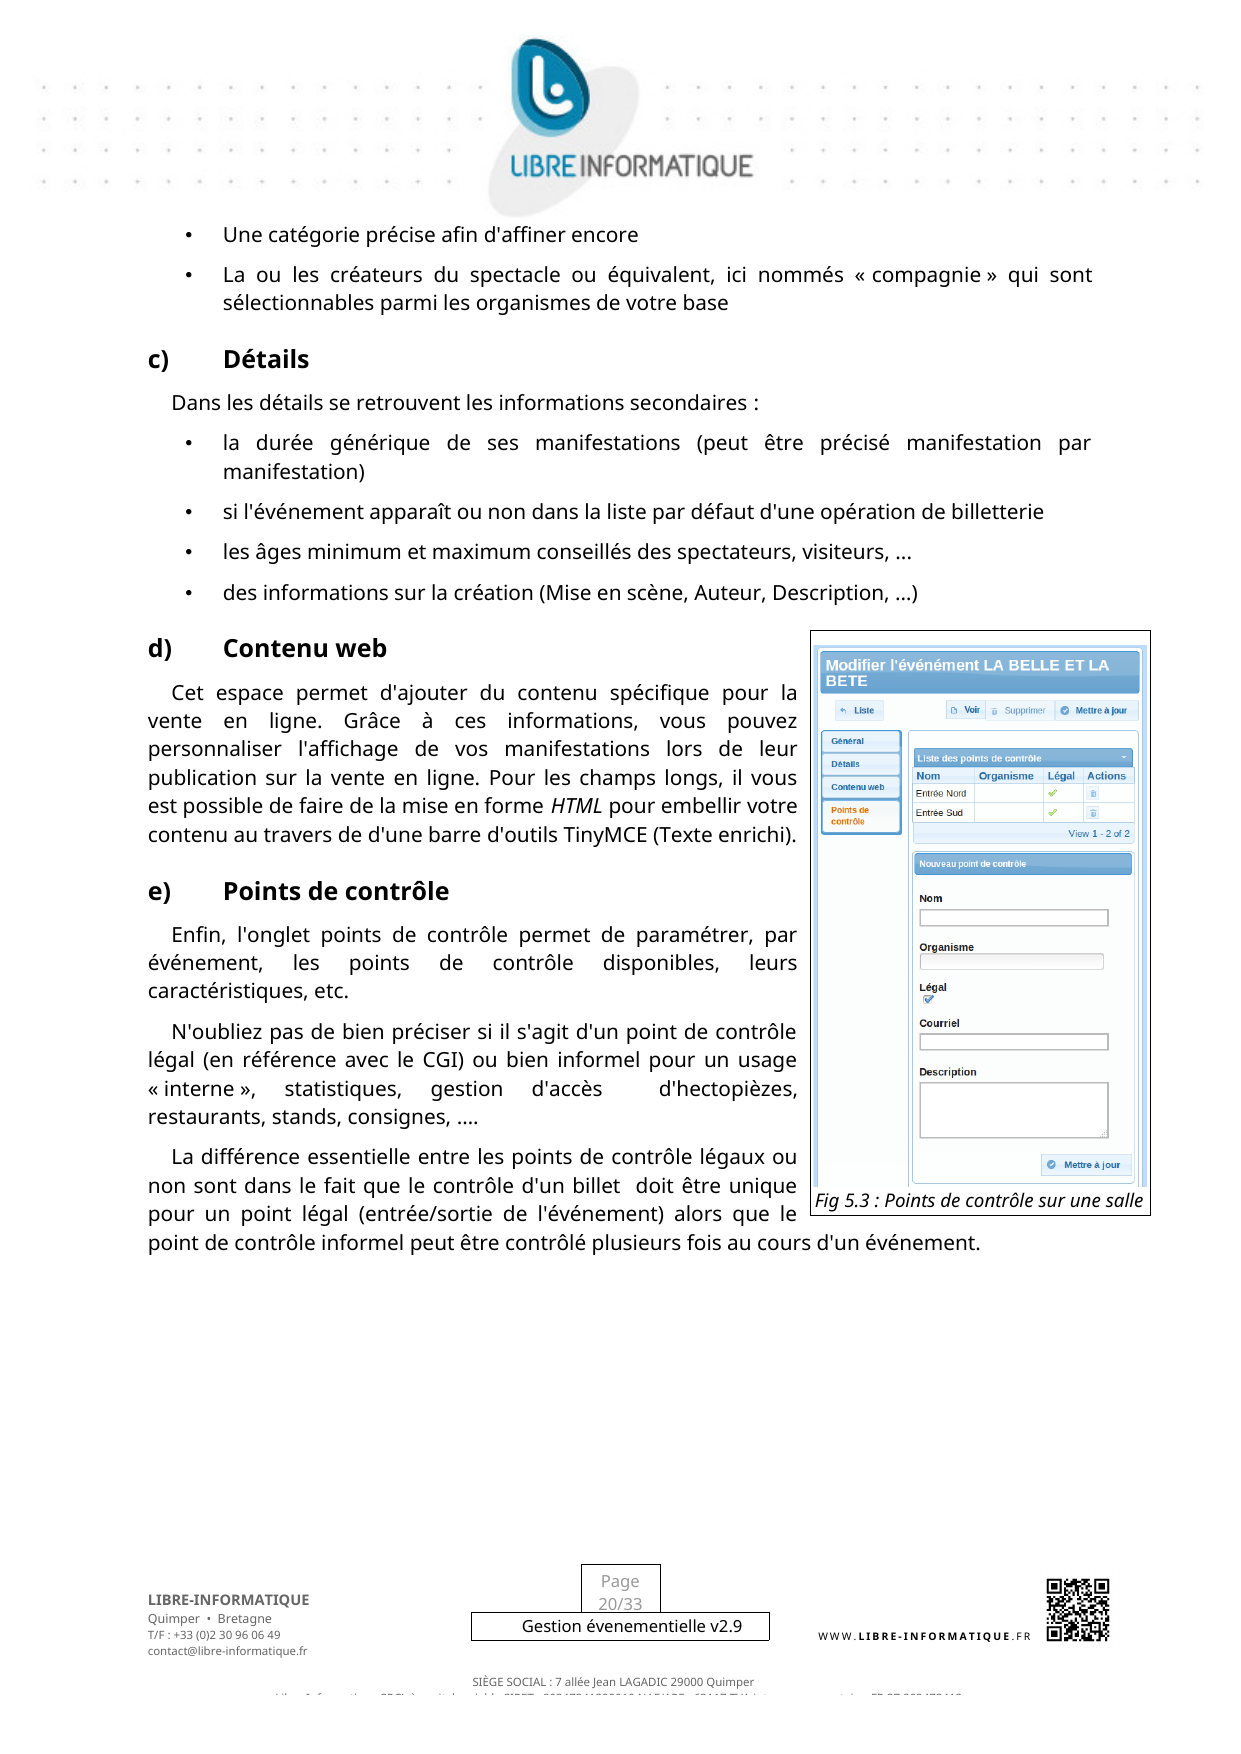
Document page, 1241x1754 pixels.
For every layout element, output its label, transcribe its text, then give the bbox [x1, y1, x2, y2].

text N'oubliez pas de bien préciser si il s'agit d'un point de contrôle légal (en référence avec le CGI) ou bien informel pour un usage « interne », statistiques, gestion d'accès d'hectopièzes, restaurants, stands, consignes, …. [148, 1017, 810, 1131]
subtitle Points de contrôle [148, 873, 810, 907]
text Dans les détails se retrouvent les informations secondaires : [148, 388, 1093, 417]
list les âges minimum et maximum conseillés des spectateurs, visiteurs, ... [185, 537, 1093, 566]
text Enfin, l'onglet points de contrôle permet de paramétrer, par événement, les points de contrôle disponibles, leurs caractéristiques, etc. [148, 920, 810, 1005]
text La différence essentielle entre les points de contrôle légaux ou non sont dans le fait que le contrôle d'un billet doit être unique pour un point légal (entrée/sortie de l'événement) alors que le point de contrôle informel peut être contrôlé plusieurs fois au cours d'un événement. [148, 1142, 1093, 1256]
text Fig 5.4 : Points de contrôle sur une salle [813, 1187, 1147, 1212]
picture [813, 645, 1147, 1187]
list La ou les créateurs du spectacle ou équivalent, ici nommés « compagnie » qui sont sélectionnables parmi les organismes de votre base [185, 260, 1093, 317]
list Une catégorie précise afin d'affiner encore [185, 220, 1093, 248]
list la durée générique de ses manifestations (peut être précisé manifestation par manifestation) [185, 428, 1093, 485]
list si l'événement apparaît ou non dans la liste par défaut d'une opération de billetterie [185, 497, 1093, 526]
text Cet espace permet d'ajouter du contenu spécifique pour la vente en ligne. Grâce à ces informations, vous pouvez personnaliser l'affichage de vos manifestations lors de leur publication sur la vente en ligne. Pour les champs longs, il vous est possible de faire de la mise en forme HTML pour embellir votre contenu au travers de d'une barre d'outils TinyMCE (Texte enrichi). [148, 678, 810, 848]
subtitle Détails [148, 342, 1093, 376]
subtitle Contenu web [148, 631, 810, 665]
picture [1036, 1568, 1120, 1652]
subtitle [811, 631, 1150, 1215]
picture [27, 35, 1213, 220]
list des informations sur la création (Mise en scène, Auteur, Description, …) [185, 578, 1093, 606]
